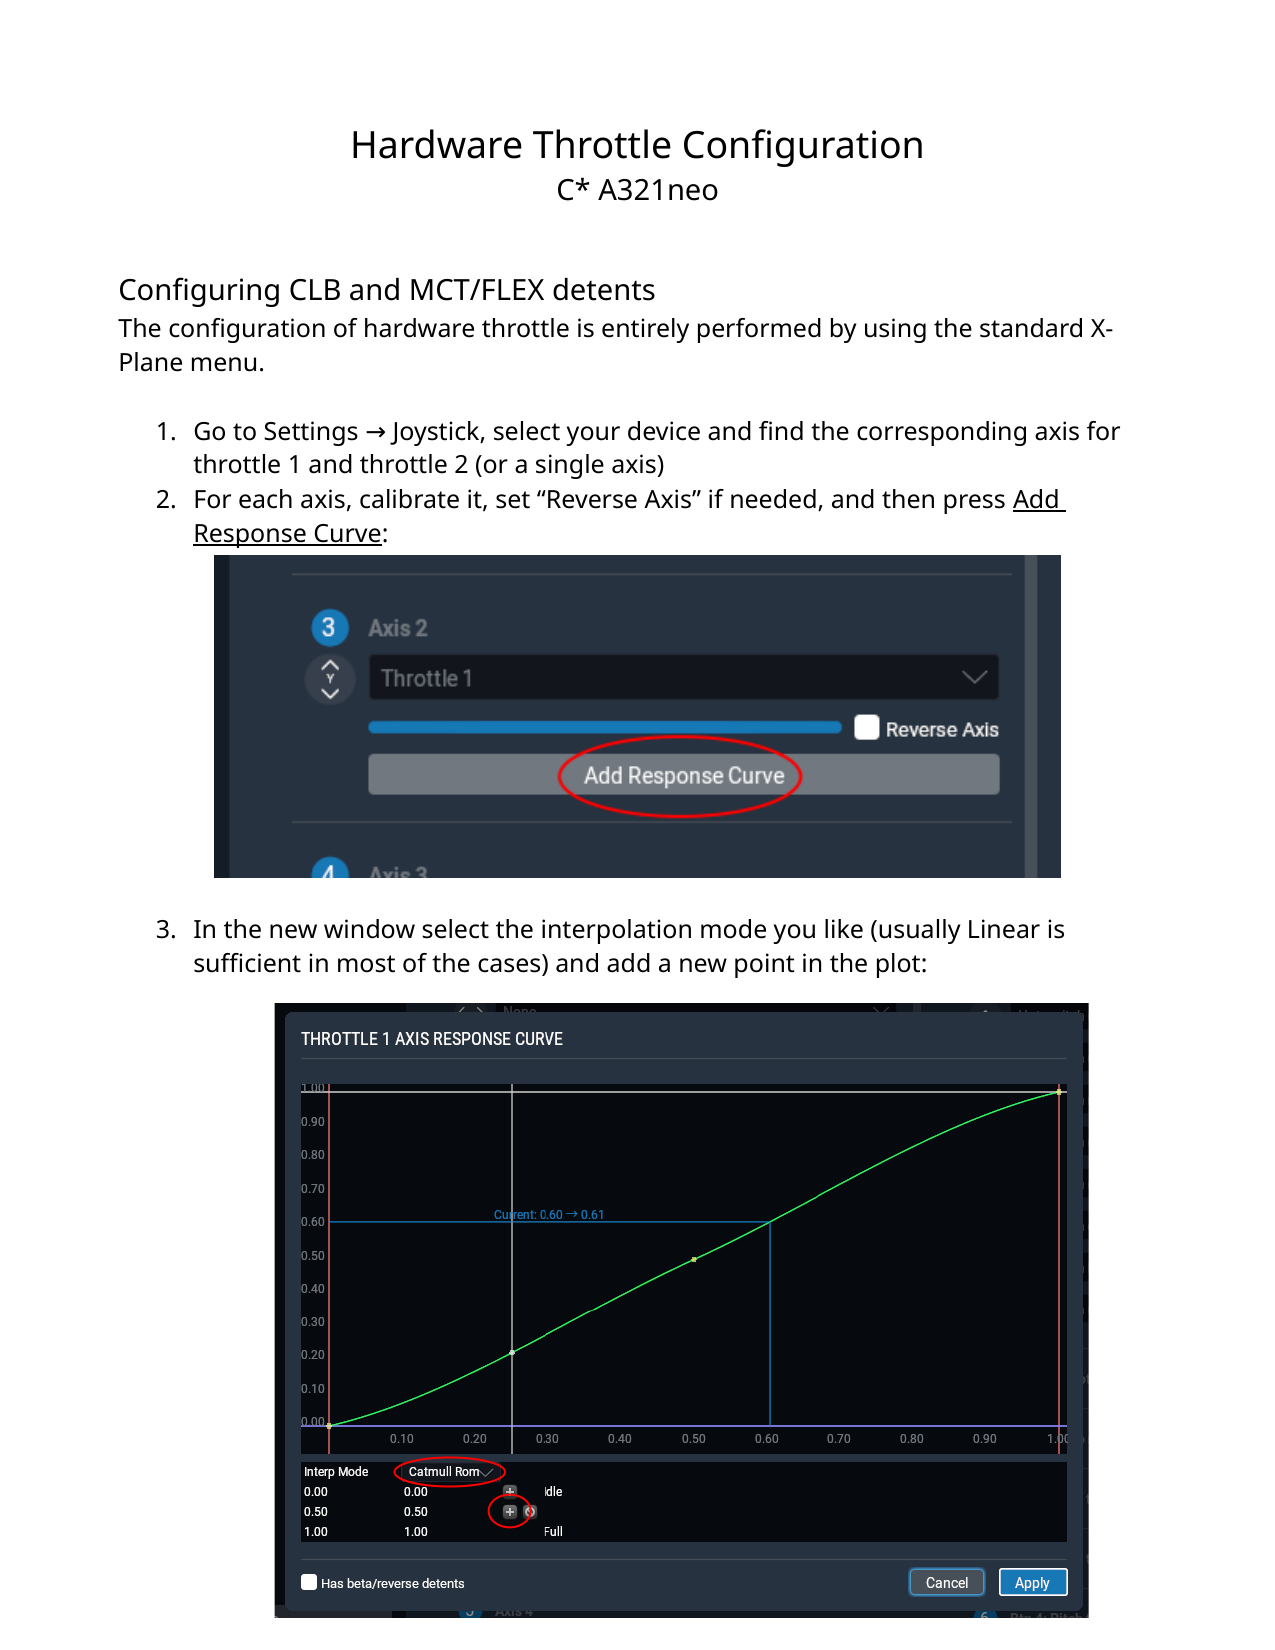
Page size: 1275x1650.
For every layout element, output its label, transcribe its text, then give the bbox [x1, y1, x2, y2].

text C* A321neo [118, 169, 1157, 209]
text Configuring CLB and MCT/FLEX detents [118, 260, 1157, 311]
picture [214, 555, 1061, 878]
list Go to Settings → Joystick, select your device and find the corresponding axis for throttle 1 and throttle 2 (or a single axis) [156, 413, 1157, 481]
text Hardware Throttle Configuration [118, 118, 1157, 169]
list For each axis, calibrate it, set “Reverse Axis” if needed, and then press Add Response Curve: [156, 481, 1157, 549]
picture [274, 1003, 1089, 1618]
text The configuration of hardware throttle is entirely performed by using the standard X-Plane menu. [118, 311, 1157, 379]
list In the new window select the interpolation mode you like (usually Linear is sufficient in most of the cases) and add a new point in the plot: [156, 911, 1157, 1082]
